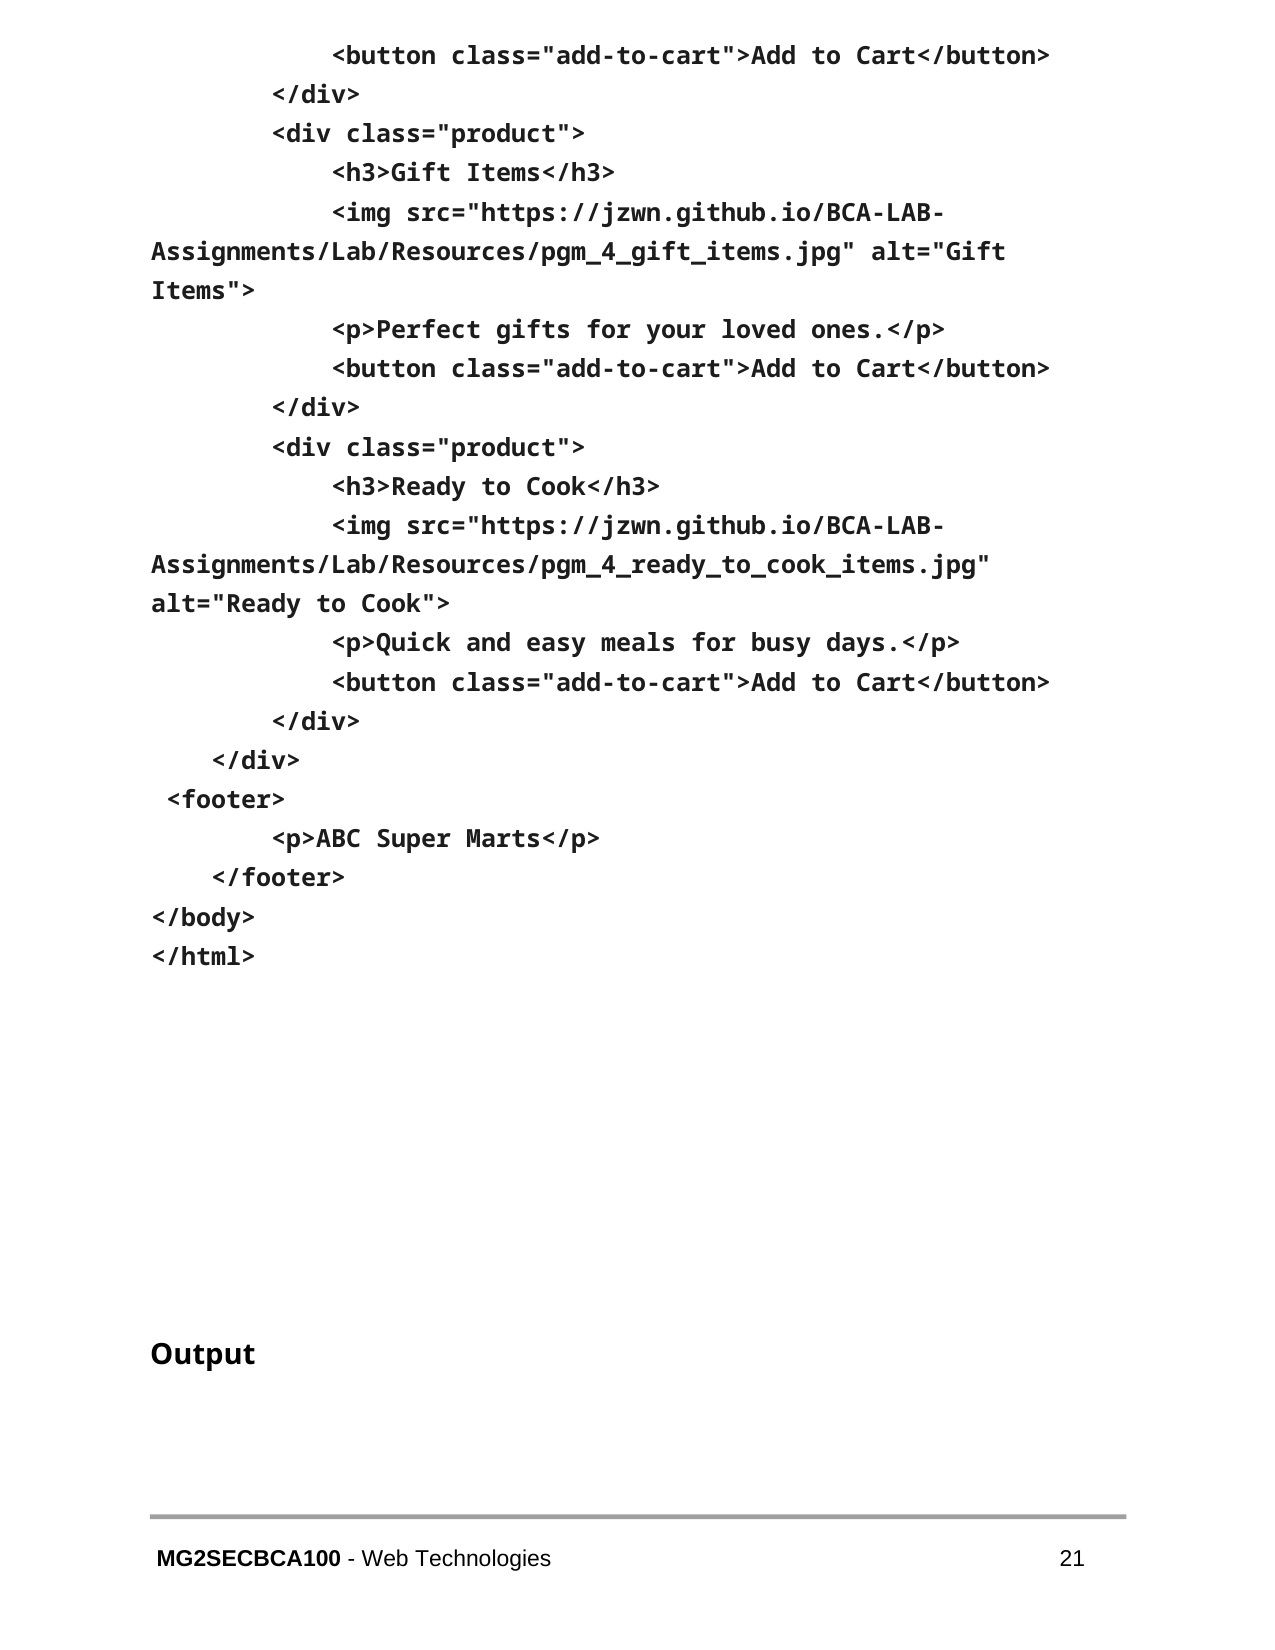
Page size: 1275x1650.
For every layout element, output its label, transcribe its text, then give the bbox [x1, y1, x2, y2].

table_header <button class="add-to-cart">Add to Cart</button> </div> <div class="product"> <h3>Gift Items</h3> <img src="https://jzwn.github.io/BCA-LAB-Assignments/Lab/Resources/pgm_4_gift_items.jpg" alt="Gift Items"> <p>Perfect gifts for your loved ones.</p> <button class="add-to-cart">Add to Cart</button> </div> <div class="product"> <h3>Ready to Cook</h3> <img src="https://jzwn.github.io/BCA-LAB-Assignments/Lab/Resources/pgm_4_ready_to_cook_items.jpg" alt="Ready to Cook"> <p>Quick and easy meals for busy days.</p> <button class="add-to-cart">Add to Cart</button> </div> </div> <footer> <p>ABC Super Marts</p> </footer> </body> </html> [140, 38, 1110, 977]
text Output [150, 1333, 1125, 1373]
